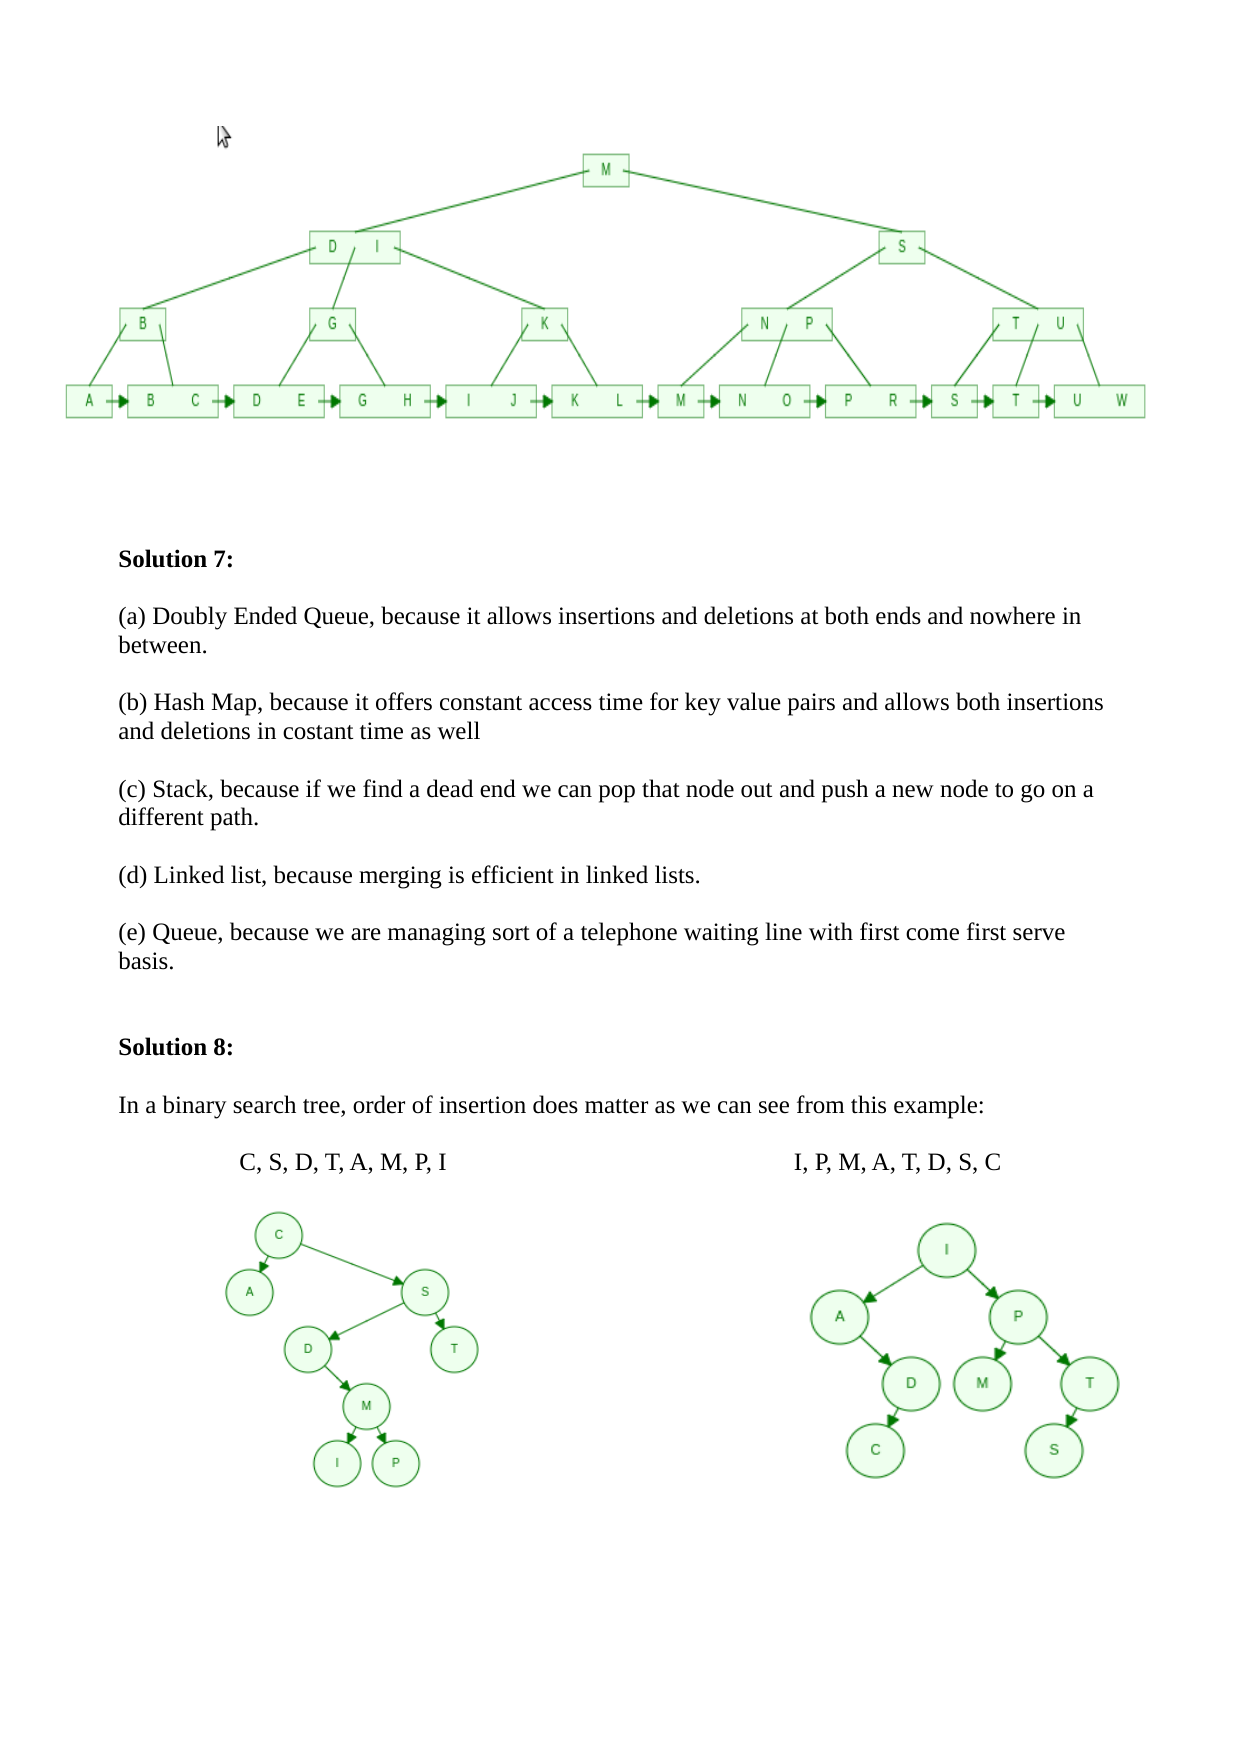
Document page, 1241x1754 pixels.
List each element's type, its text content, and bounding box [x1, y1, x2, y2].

text (a) Doubly Ended Queue, because it allows insertions and deletions at both ends and nowhere in between. [118, 601, 1122, 659]
text Solution 7: [118, 544, 1122, 572]
text (c) Stack, because if we find a dead end we can pop that node out and push a new node to go on a different path. [118, 774, 1122, 831]
text In a binary search tree, order of insertion does matter as we can see from this example: [118, 1090, 1122, 1119]
text (d) Linked list, because merging is efficient in linked lists. [118, 860, 1122, 889]
text Solution 8: [118, 1032, 1122, 1061]
text (e) Queue, because we are managing sort of a telephone waiting line with first come first serve basis. [118, 917, 1122, 975]
text C, S, D, T, A, M, P, I I, P, M, A, T, D, S, C [118, 1147, 1122, 1176]
picture [56, 1180, 706, 1554]
picture [733, 1184, 1005, 1534]
text (b) Hash Map, because it offers constant access time for key value pairs and allows both insertions and deletions in costant time as well [118, 687, 1122, 745]
picture [48, 126, 1206, 487]
